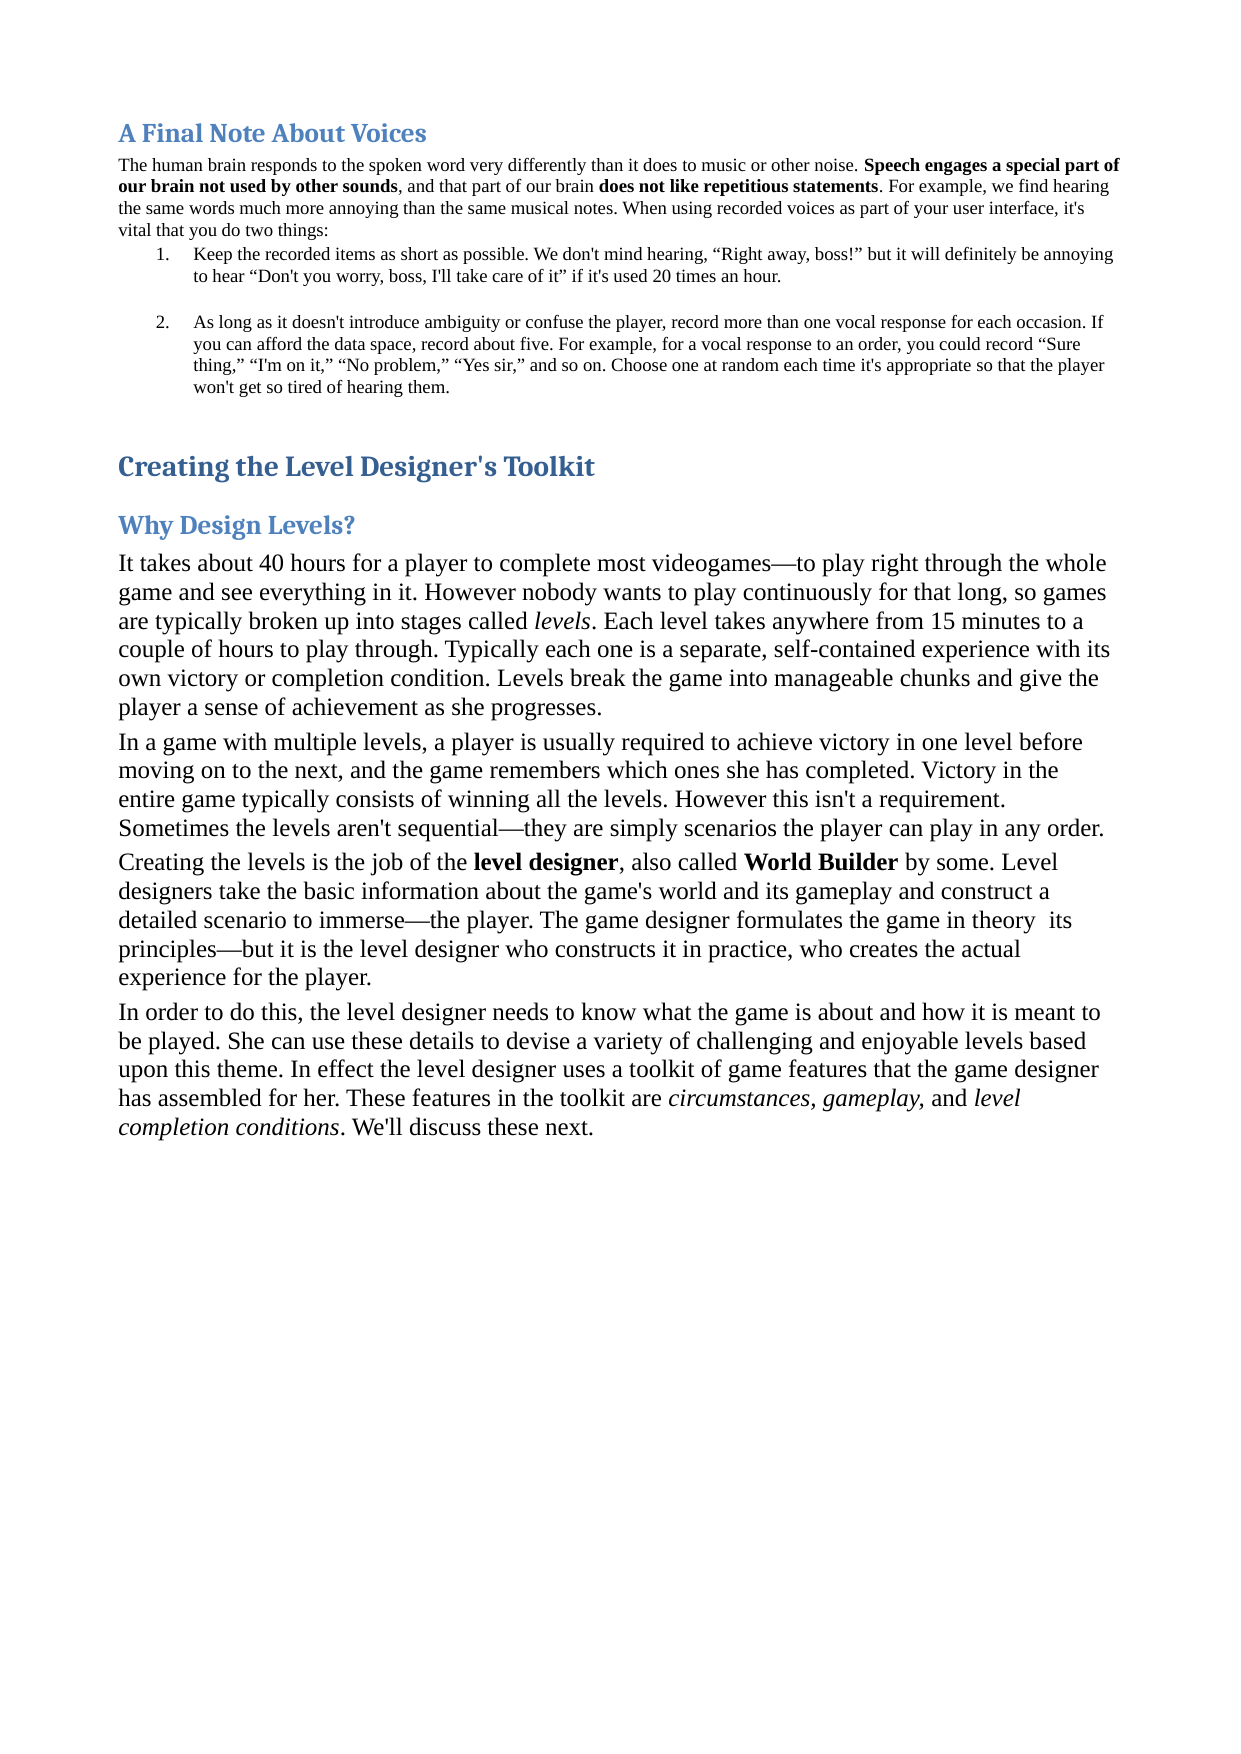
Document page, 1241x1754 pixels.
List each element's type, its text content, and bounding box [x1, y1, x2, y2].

text In a game with multiple levels, a player is usually required to achieve victory in one level before moving on to the next, and the game remembers which ones she has completed. Victory in the entire game typically consists of winning all the levels. However this isn't a requirement. Sometimes the levels aren't sequential—they are simply scenarios the player can play in any order. [118, 727, 1122, 842]
text It takes about 40 hours for a player to complete most videogames—to play right through the whole game and see everything in it. However nobody wants to play continuously for that long, so games are typically broken up into stages called levels. Each level takes anywhere from 15 minutes to a couple of hours to play through. Typically each one is a separate, self-contained experience with its own victory or completion condition. Levels break the game into manageable chunks and give the player a sense of achievement as she progresses. [118, 548, 1122, 721]
list As long as it doesn't introduce ambiguity or confuse the player, record more than one vocal response for each occasion. If you can afford the data space, record about five. For example, for a vocal response to an order, you could record “Sure thing,” “I'm on it,” “No problem,” “Yes sir,” and so on. Choose one at random each time it's appropriate so that the player won't get so tired of hearing them. [156, 311, 1122, 397]
subtitle Creating the Level Designer's Toolkit [118, 450, 1122, 484]
text In order to do this, the level designer needs to know what the game is about and how it is meant to be played. She can use these details to devise a variety of challenging and enjoyable levels based upon this theme. In effect the level designer uses a toolkit of game features that the game designer has assembled for her. These features in the toolkit are circumstances, gameplay, and level completion conditions. We'll discuss these next. [118, 997, 1122, 1141]
text The human brain responds to the spoken word very differently than it does to music or other noise. Speech engages a special part of our brain not used by other sounds, and that part of our brain does not like repetitious statements. For example, we find hearing the same words much more annoying than the same musical notes. When using recorded voices as part of your user interface, it's vital that you do two things: [118, 154, 1122, 240]
subtitle A Final Note About Voices [118, 118, 1122, 149]
subtitle Why Design Levels? [118, 510, 1122, 541]
text Creating the levels is the job of the level designer, also called World Builder by some. Level designers take the basic information about the game's world and its gameplay and construct a detailed scenario to immerse—the player. The game designer formulates the game in theoryits principles—but it is the level designer who constructs it in practice, who creates the actual experience for the player. [118, 847, 1122, 991]
list Keep the recorded items as short as possible. We don't mind hearing, “Right away, boss!” but it will definitely be annoying to hear “Don't you worry, boss, I'll take care of it” if it's used 20 times an hour. [156, 243, 1122, 286]
